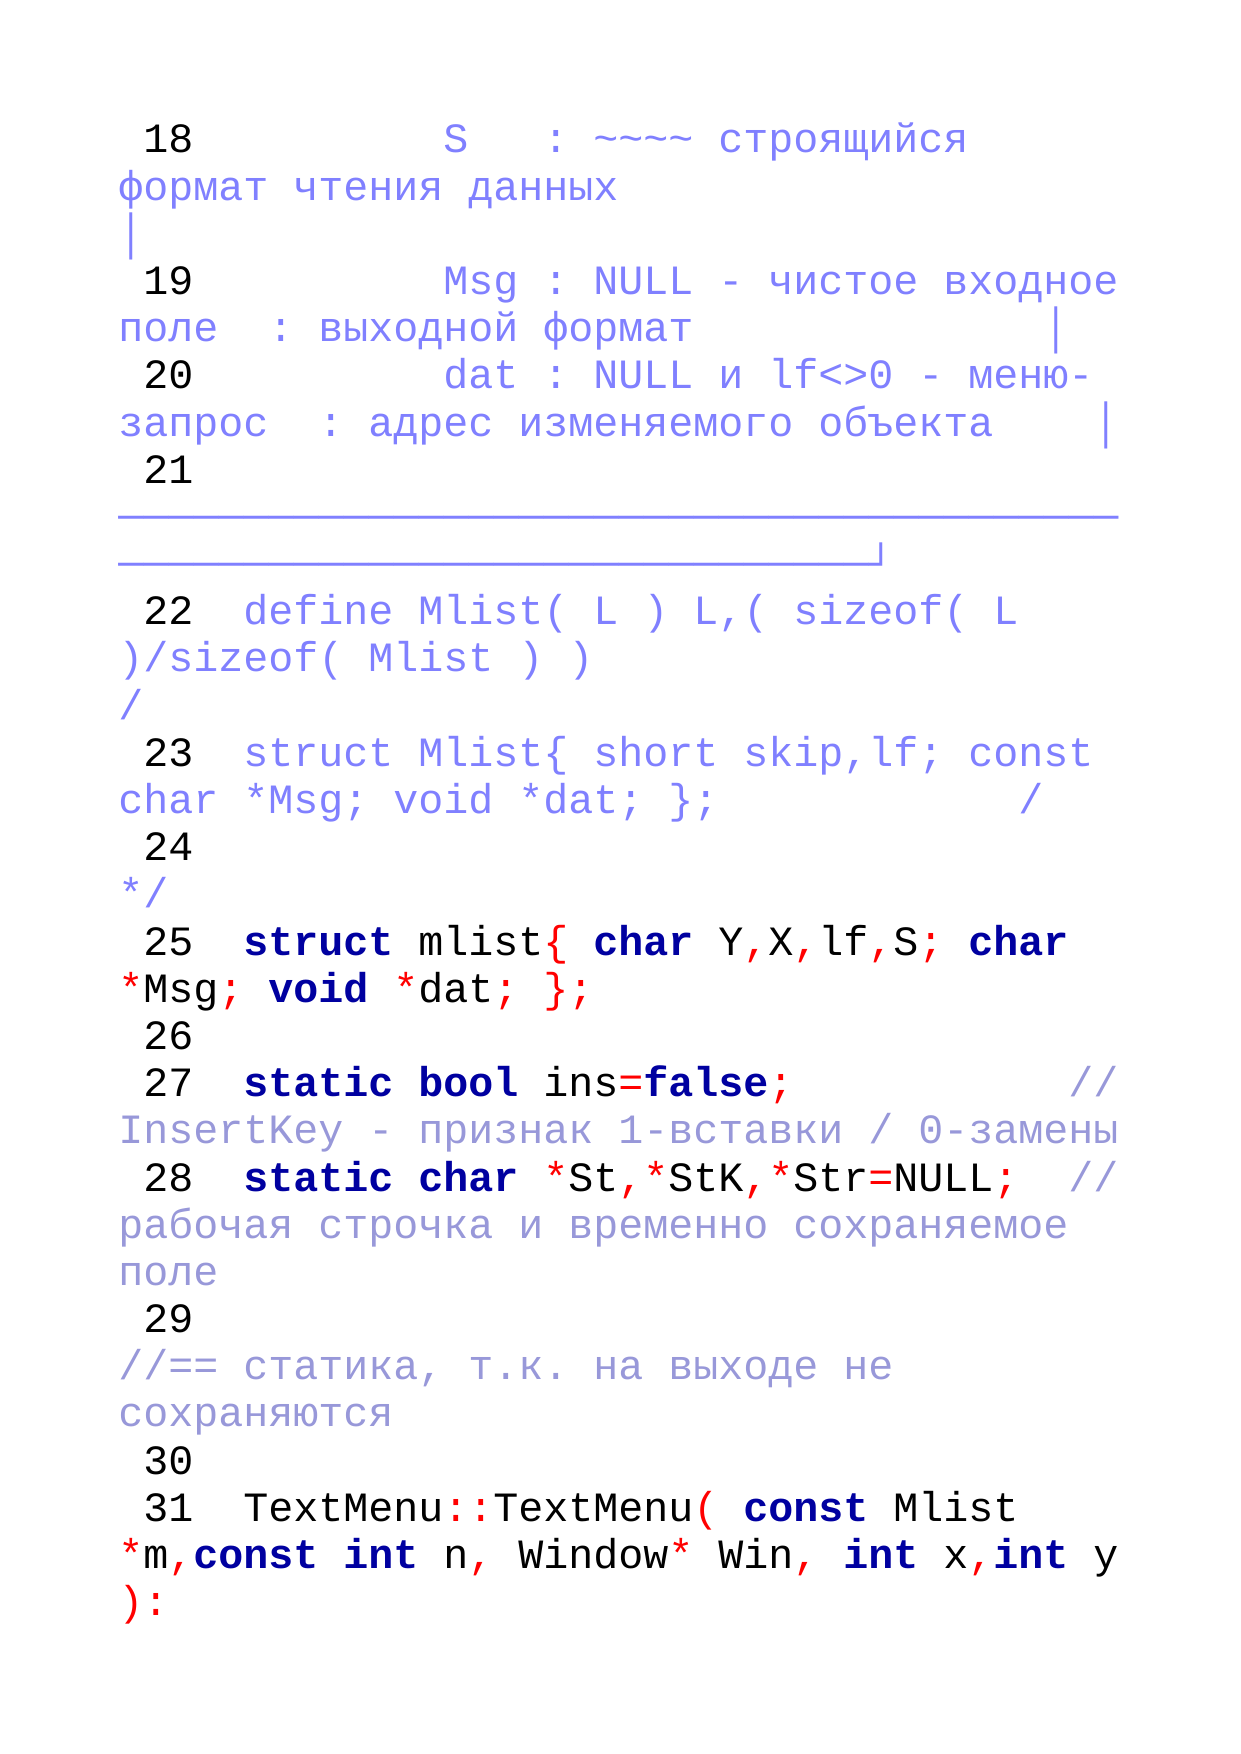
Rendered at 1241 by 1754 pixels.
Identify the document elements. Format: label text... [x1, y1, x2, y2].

subtitle 30 [118, 1439, 1122, 1487]
subtitle 24 */ [118, 826, 1122, 920]
subtitle 22 define Mlist( L ) L,( sizeof( L )/sizeof( Mlist ) ) / [118, 590, 1122, 732]
subtitle 31 TextMenu::TextMenu( const Mlist *m,const int n, Window* Win, int x,int y ): [118, 1487, 1122, 1628]
subtitle 20 dat : NULL и lf<>0 - меню-запрос : адрес изменяемого объекта │ [118, 354, 1122, 448]
subtitle 26 [118, 1015, 1122, 1062]
subtitle 29 //== статика, т.к. на выходе не сохраняются [118, 1298, 1122, 1439]
subtitle 19 Msg : NULL - чистое входное поле : выходной формат │ [118, 260, 1122, 354]
subtitle 28 static char *St,*StK,*Str=NULL; // рабочая строчка и временно сохраняемое поле [118, 1156, 1122, 1298]
subtitle 21 ──────────────────────────────────────────────────────────────────────┘ [118, 448, 1122, 590]
subtitle 18 S : ~~~~ строящийся формат чтения данных │ [118, 118, 1122, 260]
subtitle 25 struct mlist{ char Y,X,lf,S; char *Msg; void *dat; }; [118, 920, 1122, 1015]
subtitle 27 static bool ins=false; // InsertKey - признак 1-вставки / 0-замены [118, 1062, 1122, 1156]
subtitle 23 struct Mlist{ short skip,lf; const char *Msg; void *dat; }; / [118, 732, 1122, 826]
